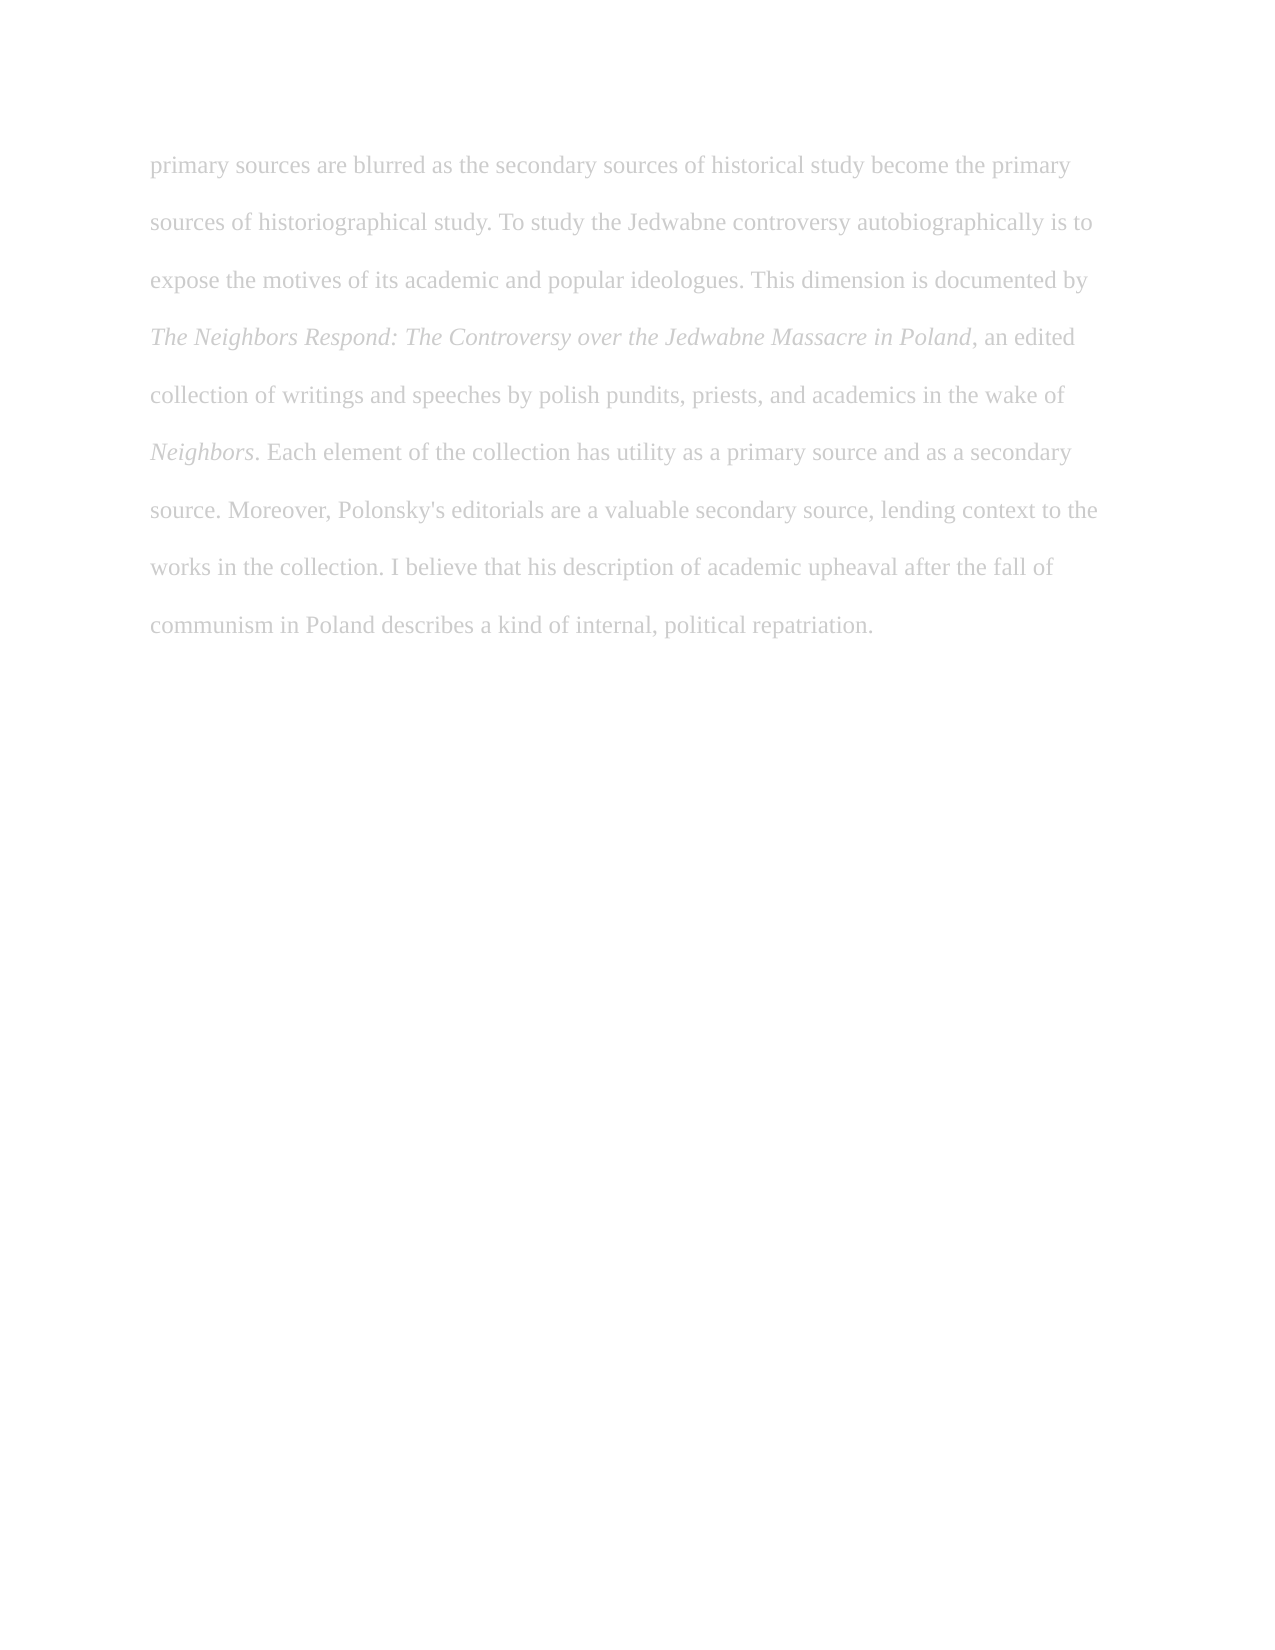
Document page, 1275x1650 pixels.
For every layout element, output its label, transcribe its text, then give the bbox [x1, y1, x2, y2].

text primary sources are blurred as the secondary sources of historical study become the primary sources of historiographical study. To study the Jedwabne controversy autobiographically is to expose the motives of its academic and popular ideologues. This dimension is documented by The Neighbors Respond: The Controversy over the Jedwabne Massacre in Poland, an edited collection of writings and speeches by polish pundits, priests, and academics in the wake of Neighbors. Each element of the collection has utility as a primary source and as a secondary source. Moreover, Polonsky's editorials are a valuable secondary source, lending context to the works in the collection. I believe that his description of academic upheaval after the fall of communism in Poland describes a kind of internal, political repatriation. [150, 150, 1125, 639]
